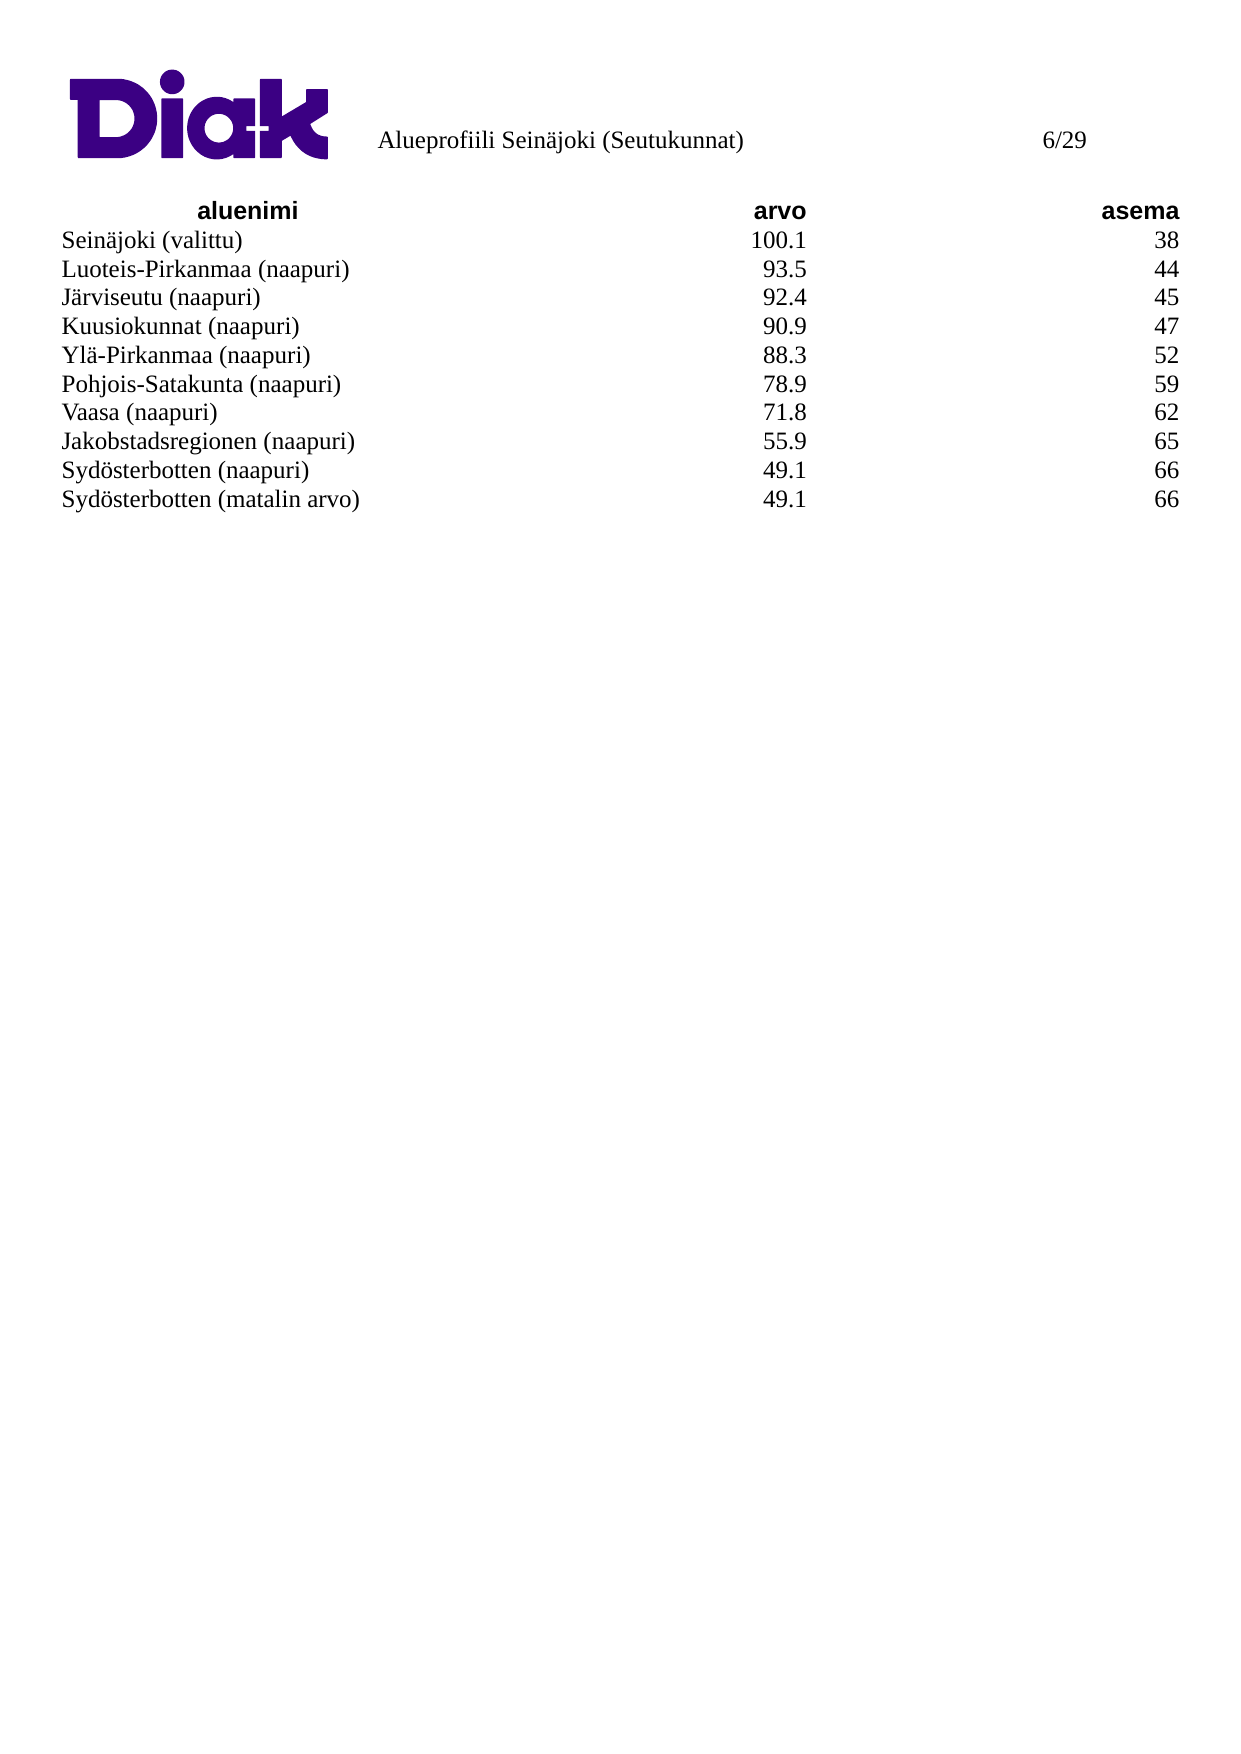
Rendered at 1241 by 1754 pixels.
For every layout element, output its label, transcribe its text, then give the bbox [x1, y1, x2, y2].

table_header asema [806, 196, 1179, 225]
table_cell Ylä-Pirkanmaa (naapuri) [61, 340, 434, 369]
table_cell Pohjois-Satakunta (naapuri) [61, 369, 434, 397]
table_cell Seinäjoki (valittu) [61, 225, 434, 254]
table_cell 49.1 [434, 455, 806, 484]
table_cell 45 [806, 283, 1179, 311]
table_header aluenimi [61, 196, 434, 225]
table_cell 93.5 [434, 254, 806, 282]
table_cell 88.3 [434, 340, 806, 369]
table_cell Järviseutu (naapuri) [61, 283, 434, 311]
table_cell Sydösterbotten (matalin arvo) [61, 484, 434, 512]
table_cell 90.9 [434, 311, 806, 340]
table_cell 66 [806, 455, 1179, 484]
table_cell 59 [806, 369, 1179, 397]
table_cell Kuusiokunnat (naapuri) [61, 311, 434, 340]
table_cell 92.4 [434, 283, 806, 311]
table_cell Vaasa (naapuri) [61, 398, 434, 426]
table_cell 38 [806, 225, 1179, 254]
table_cell Jakobstadsregionen (naapuri) [61, 426, 434, 455]
table_cell 66 [806, 484, 1179, 512]
table_cell Luoteis-Pirkanmaa (naapuri) [61, 254, 434, 282]
table_cell 65 [806, 426, 1179, 455]
table_cell 47 [806, 311, 1179, 340]
table_cell 100.1 [434, 225, 806, 254]
table_cell 71.8 [434, 398, 806, 426]
table_cell 49.1 [434, 484, 806, 512]
table_cell 55.9 [434, 426, 806, 455]
table_header arvo [434, 196, 806, 225]
table_cell 62 [806, 398, 1179, 426]
table_cell 52 [806, 340, 1179, 369]
table_cell Sydösterbotten (naapuri) [61, 455, 434, 484]
table_cell 78.9 [434, 369, 806, 397]
table_cell 44 [806, 254, 1179, 282]
